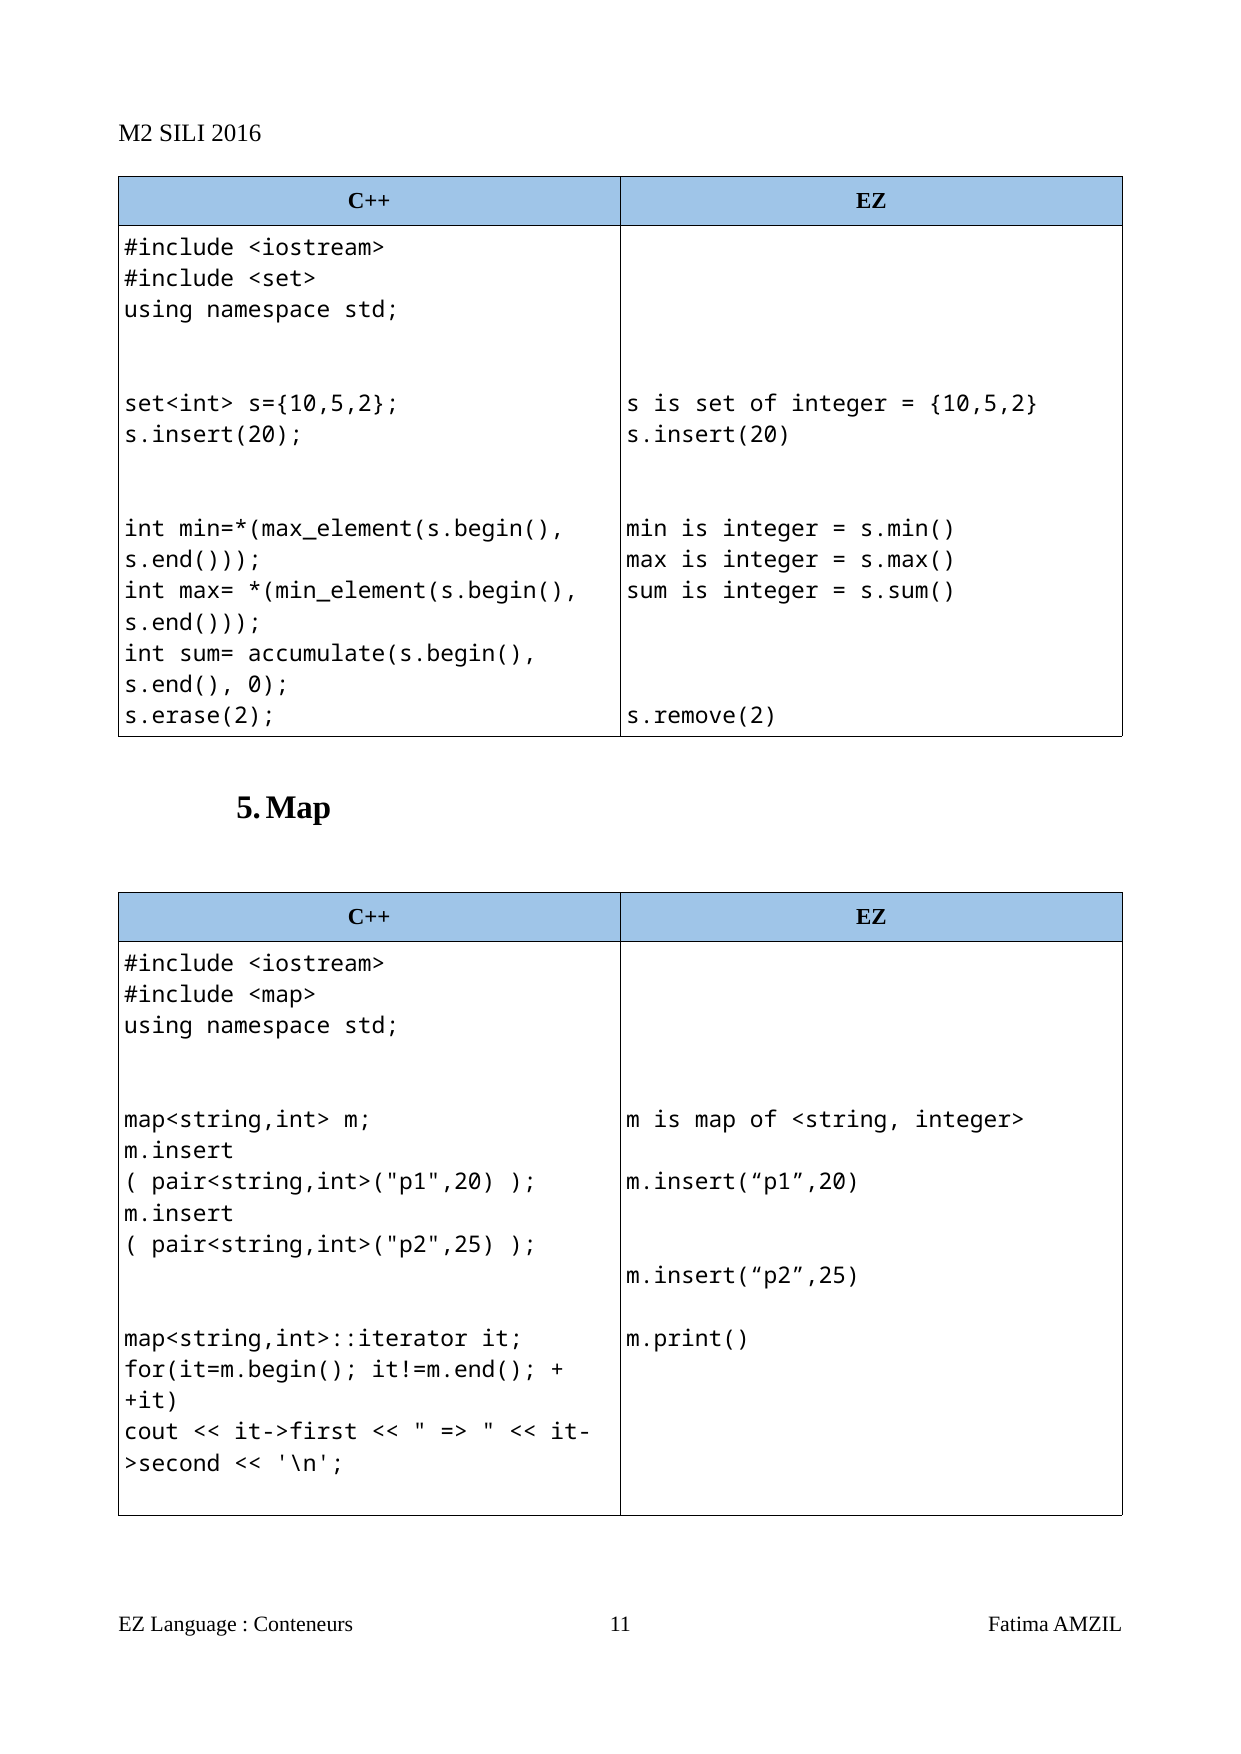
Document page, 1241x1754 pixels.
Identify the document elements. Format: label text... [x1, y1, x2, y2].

table_cell s is set of integer = {10,5,2} s.insert(20) min is integer = s.min() max is integer = s.max() sum is integer = s.sum() s.remove(2) [621, 226, 1122, 736]
table_cell m is map of <string, integer> m.insert(“p1”,20) m.insert(“p2”,25) m.print() [621, 942, 1122, 1515]
list Map [236, 788, 1122, 826]
table_header C++ [119, 177, 620, 225]
table_header C++ [119, 893, 620, 941]
table_header EZ [621, 177, 1122, 225]
table_header EZ [621, 893, 1122, 941]
table_cell #include <iostream> #include <set> using namespace std; set<int> s={10,5,2}; s.insert(20); int min=*(max_element(s.begin(), s.end())); int max= *(min_element(s.begin(), s.end())); int sum= accumulate(s.begin(), s.end(), 0); s.erase(2); [119, 226, 620, 736]
table_cell #include <iostream> #include <map> using namespace std; map<string,int> m; m.insert ( pair<string,int>("p1",20) ); m.insert ( pair<string,int>("p2",25) ); map<string,int>::iterator it; for(it=m.begin(); it!=m.end(); ++it) cout << it->first << " => " << it->second << '\n'; [119, 942, 620, 1515]
